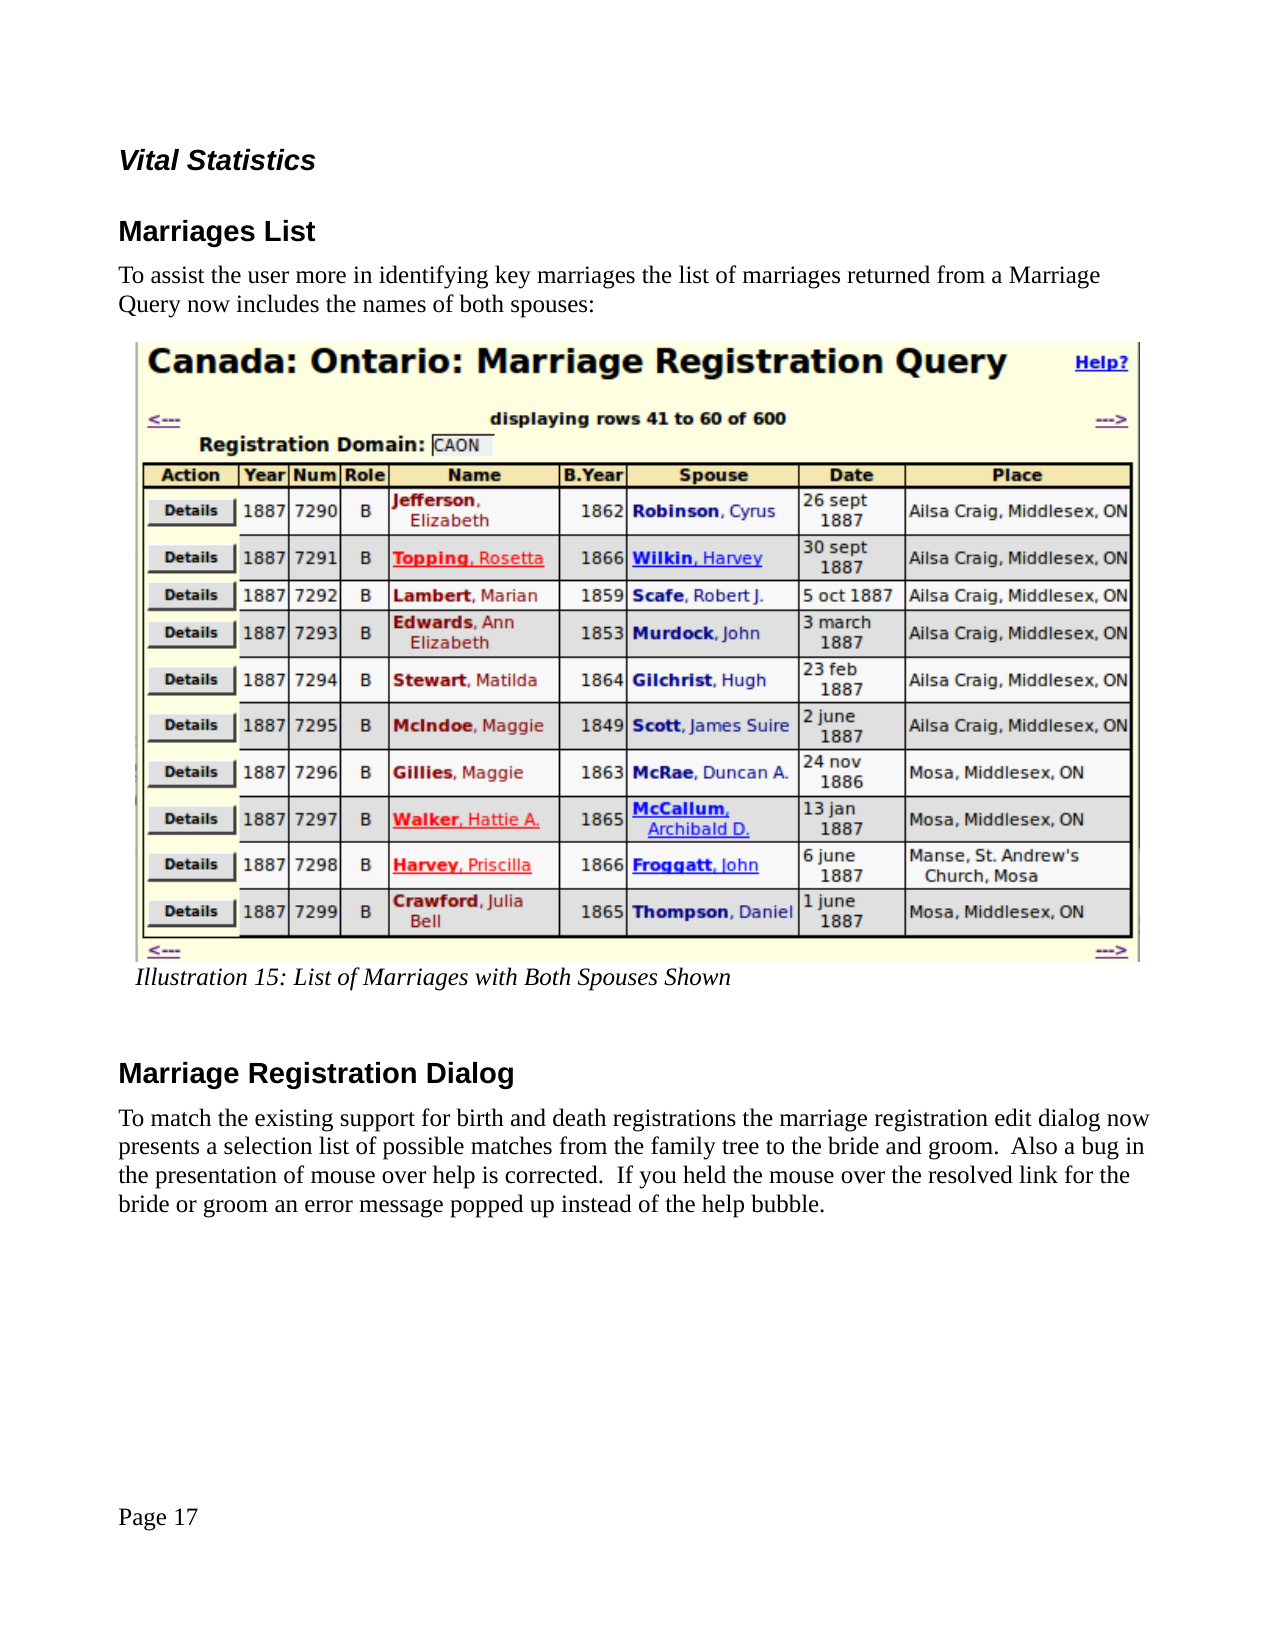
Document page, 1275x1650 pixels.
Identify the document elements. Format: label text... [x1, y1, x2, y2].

subtitle Vital Statistics [118, 143, 1157, 177]
text To assist the user more in identifying key marriages the list of marriages returned from a Marriage Query now includes the names of both spouses: [118, 260, 1157, 318]
subtitle Marriage Registration Dialog [118, 1057, 1157, 1090]
text To match the existing support for birth and death registrations the marriage registration edit dialog now presents a selection list of possible matches from the family tree to the bride and groom. Also a bug in the presentation of mouse over help is corrected. If you held the mouse over the resolved link for the bride or groom an error message popped up instead of the help bubble. [118, 1103, 1157, 1218]
picture [135, 342, 1140, 962]
subtitle Marriages List [118, 214, 1157, 248]
text Illustration 15: List of Marriages with Both Spouses Shown [135, 962, 1140, 990]
